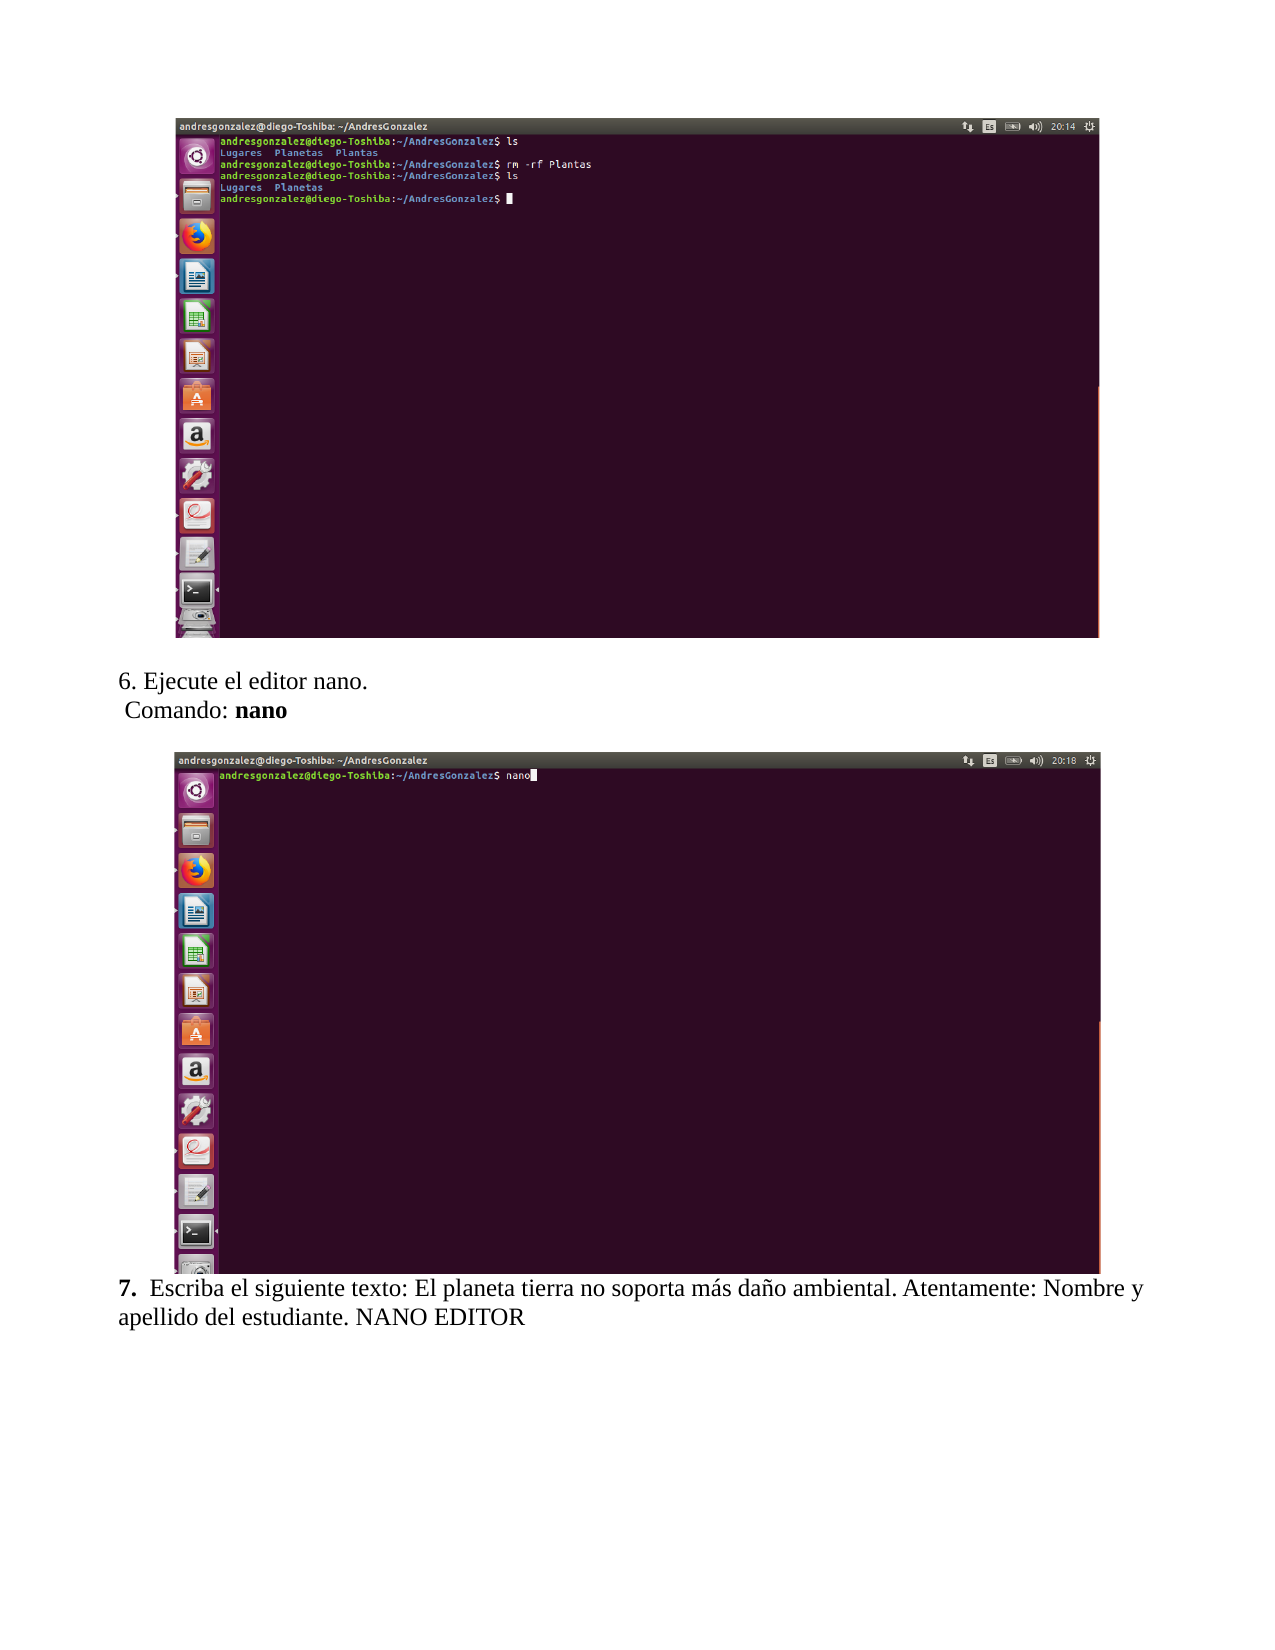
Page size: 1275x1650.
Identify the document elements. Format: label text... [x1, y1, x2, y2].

text 7. Escriba el siguiente texto: El planeta tierra no soporta más daño ambiental. Atentamente: Nombre y apellido del estudiante. NANO EDITOR [118, 1116, 1157, 1331]
text 6. Ejecute el editor nano. [118, 666, 1157, 695]
picture [175, 118, 1100, 638]
text Comando: nano [118, 695, 1157, 724]
picture [174, 752, 1101, 1274]
